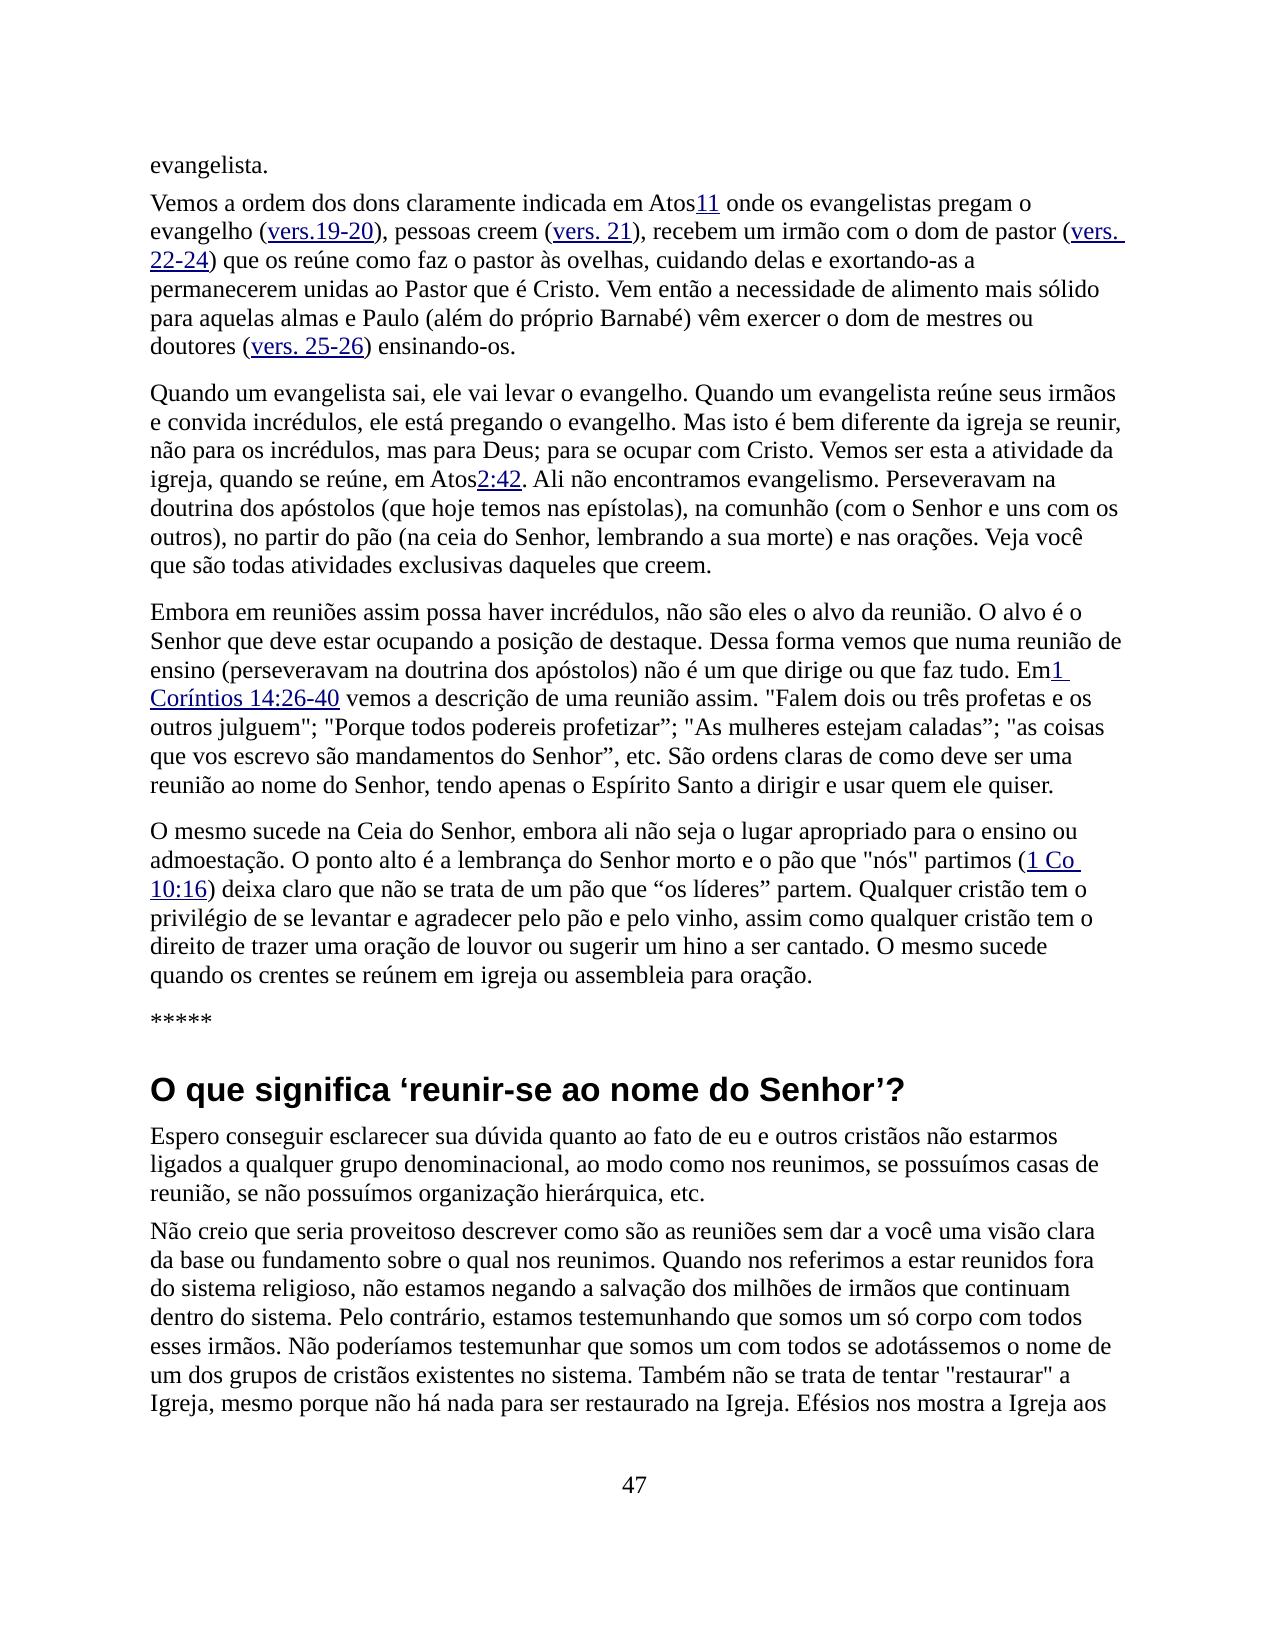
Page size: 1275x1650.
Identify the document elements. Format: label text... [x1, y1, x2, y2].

text Não creio que seria proveitoso descrever como são as reuniões sem dar a você uma visão clara da base ou fundamento sobre o qual nos reunimos. Quando nos referimos a estar reunidos fora do sistema religioso, não estamos negando a salvação dos milhões de irmãos que continuam dentro do sistema. Pelo contrário, estamos testemunhando que somos um só corpo com todos esses irmãos. Não poderíamos testemunhar que somos um com todos se adotássemos o nome de um dos grupos de cristãos existentes no sistema. Também não se trata de tentar "restaurar" a Igreja, mesmo porque não há nada para ser restaurado na Igreja. Efésios nos mostra a Igreja aos [150, 1216, 1125, 1417]
text Vemos a ordem dos dons claramente indicada em Atos11 onde os evangelistas pregam o evangelho (vers.19-20), pessoas creem (vers. 21), recebem um irmão com o dom de pastor (vers. 22-24) que os reúne como faz o pastor às ovelhas, cuidando delas e exortando-as a permanecerem unidas ao Pastor que é Cristo. Vem então a necessidade de alimento mais sólido para aquelas almas e Paulo (além do próprio Barnabé) vêm exercer o dom de mestres ou doutores (vers. 25-26) ensinando-os. [150, 188, 1125, 360]
text Embora em reuniões assim possa haver incrédulos, não são eles o alvo da reunião. O alvo é o Senhor que deve estar ocupando a posição de destaque. Dessa forma vemos que numa reunião de ensino (perseveravam na doutrina dos apóstolos) não é um que dirige ou que faz tudo. Em1 Coríntios 14:26-40 vemos a descrição de uma reunião assim. "Falem dois ou três profetas e os outros julguem"; "Porque todos podereis profetizar”; "As mulheres estejam caladas”; "as coisas que vos escrevo são mandamentos do Senhor”, etc. São ordens claras de como deve ser uma reunião ao nome do Senhor, tendo apenas o Espírito Santo a dirigir e usar quem ele quiser. [150, 597, 1125, 798]
subtitle O que significa ‘reunir-se ao nome do Senhor’? [150, 1069, 1125, 1108]
text ***** [150, 1007, 1125, 1036]
text Espero conseguir esclarecer sua dúvida quanto ao fato de eu e outros cristãos não estarmos ligados a qualquer grupo denominacional, ao modo como nos reunimos, se possuímos casas de reunião, se não possuímos organização hierárquica, etc. [150, 1121, 1125, 1207]
text Quando um evangelista sai, ele vai levar o evangelho. Quando um evangelista reúne seus irmãos e convida incrédulos, ele está pregando o evangelho. Mas isto é bem diferente da igreja se reunir, não para os incrédulos, mas para Deus; para se ocupar com Cristo. Vemos ser esta a atividade da igreja, quando se reúne, em Atos2:42. Ali não encontramos evangelismo. Perseveravam na doutrina dos apóstolos (que hoje temos nas epístolas), na comunhão (com o Senhor e uns com os outros), no partir do pão (na ceia do Senhor, lembrando a sua morte) e nas orações. Veja você que são todas atividades exclusivas daqueles que creem. [150, 378, 1125, 579]
text evangelista. [150, 150, 1125, 179]
text O mesmo sucede na Ceia do Senhor, embora ali não seja o lugar apropriado para o ensino ou admoestação. O ponto alto é a lembrança do Senhor morto e o pão que "nós" partimos (1 Co 10:16) deixa claro que não se trata de um pão que “os líderes” partem. Qualquer cristão tem o privilégio de se levantar e agradecer pelo pão e pelo vinho, assim como qualquer cristão tem o direito de trazer uma oração de louvor ou sugerir um hino a ser cantado. O mesmo sucede quando os crentes se reúnem em igreja ou assembleia para oração. [150, 816, 1125, 989]
